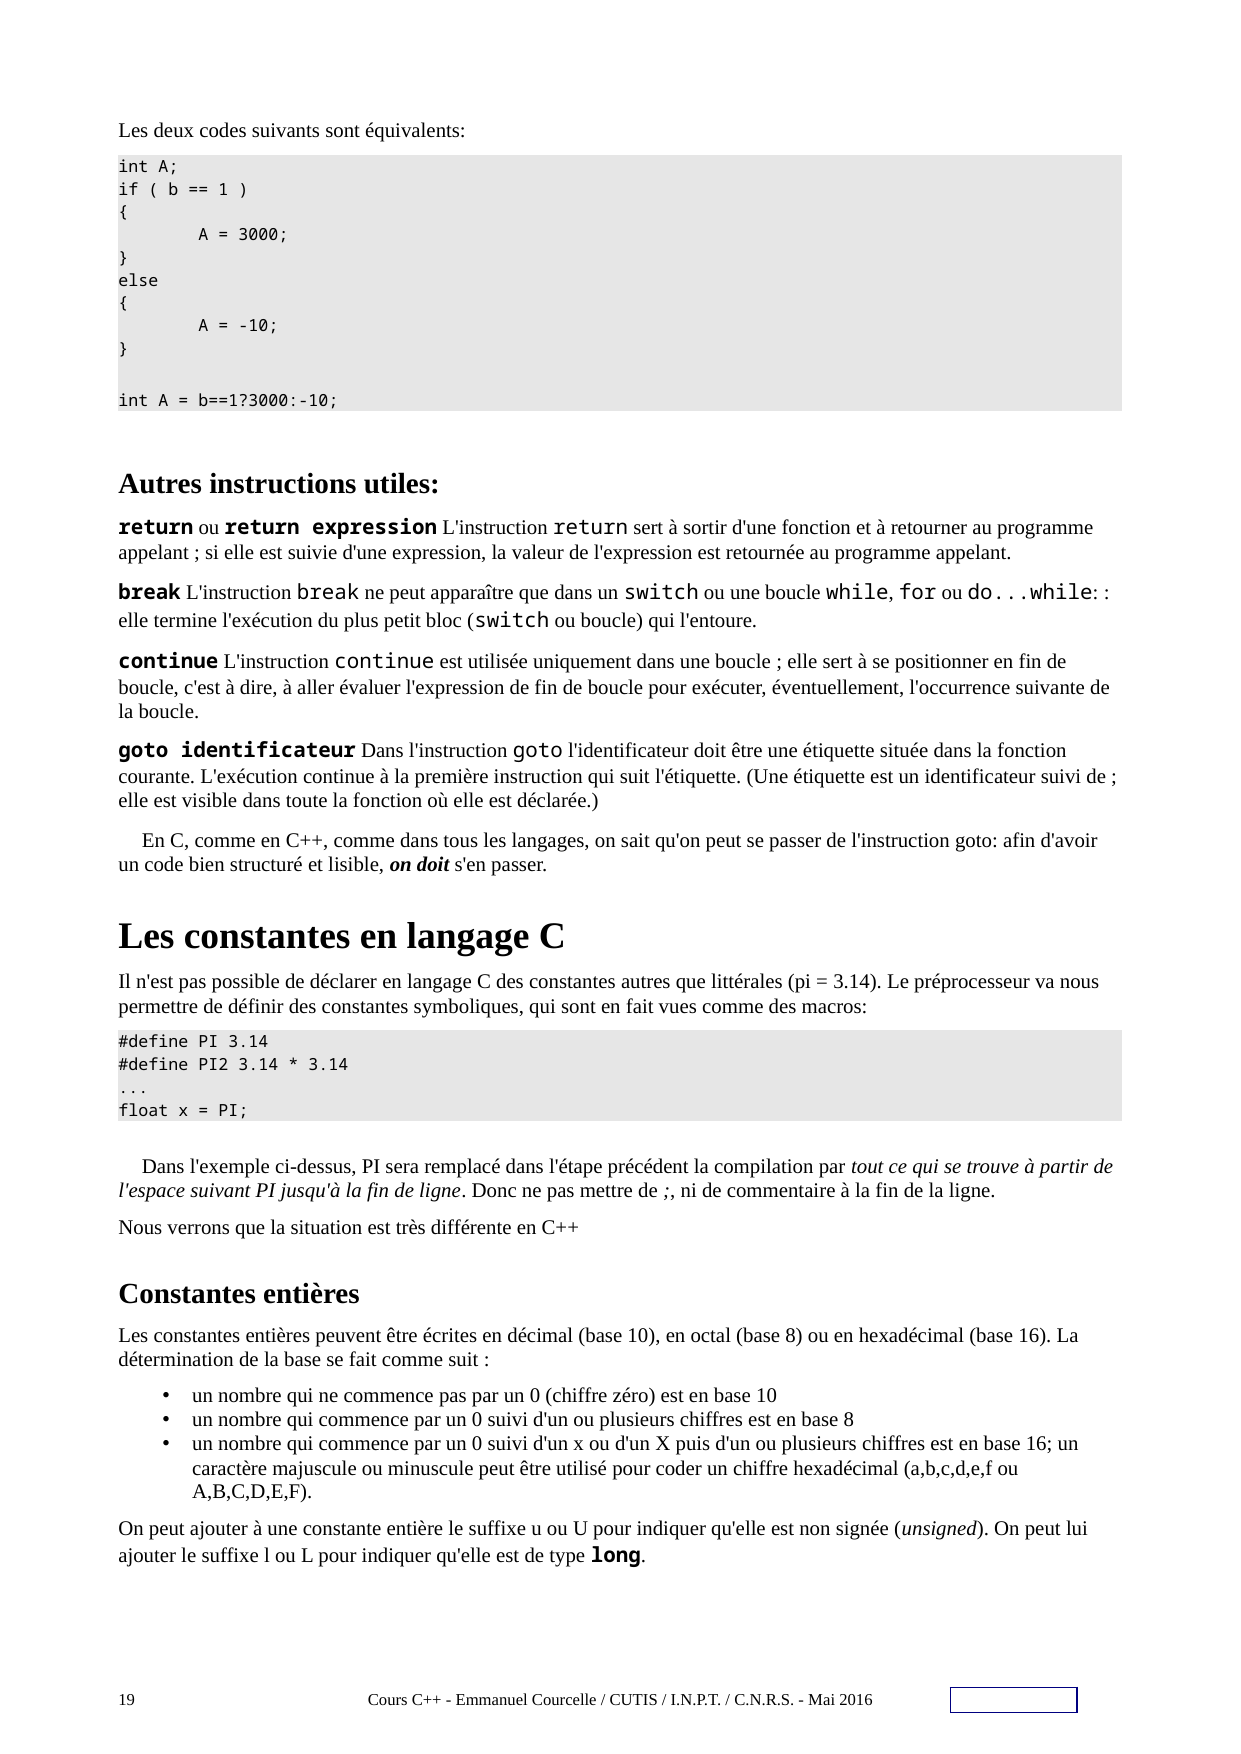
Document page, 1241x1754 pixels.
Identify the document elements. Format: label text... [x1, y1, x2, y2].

text ... [118, 1076, 1122, 1098]
text A = -10; [118, 314, 1122, 336]
text Nous verrons que la situation est très différente en C++ [118, 1215, 1122, 1239]
text return ou return expression L'instruction return sert à sortir d'une fonction et à retourner au programme appelant ; si elle est suivie d'une expression, la valeur de l'expression est retournée au programme appelant. [118, 512, 1122, 564]
list un nombre qui commence par un 0 suivi d'un ou plusieurs chiffres est en base 8 [162, 1407, 1122, 1431]
text continue L'instruction continue est utilisée uniquement dans une boucle ; elle sert à se positionner en fin de boucle, c'est à dire, à aller évaluer l'expression de fin de boucle pour exécuter, éventuellement, l'occurrence suivante de la boucle. [118, 646, 1122, 723]
text if ( b == 1 ) [118, 177, 1122, 200]
text goto identificateur Dans l'instruction goto l'identificateur doit être une étiquette située dans la fonction courante. L'exécution continue à la première instruction qui suit l'étiquette. (Une étiquette est un identificateur suivi de ; elle est visible dans toute la fonction où elle est déclarée.) [118, 735, 1122, 812]
subtitle Autres instructions utiles: [118, 466, 1122, 499]
text { [118, 200, 1122, 223]
text En C, comme en C++, comme dans tous les langages, on sait qu'on peut se passer de l'instruction goto: afin d'avoir un code bien structuré et lisible, on doit s'en passer. [118, 824, 1122, 876]
text Dans l'exemple ci-dessus, PI sera remplacé dans l'étape précédent la compilation par tout ce qui se trouve à partir de l'espace suivant PI jusqu'à la fin de ligne. Donc ne pas mettre de ;, ni de commentaire à la fin de la ligne. [118, 1150, 1122, 1202]
text Il n'est pas possible de déclarer en langage C des constantes autres que littérales (pi = 3.14). Le préprocesseur va nous permettre de définir des constantes symboliques, qui sont en fait vues comme des macros: [118, 969, 1122, 1018]
subtitle Les constantes en langage C [118, 914, 1122, 957]
text #define PI 3.14 [118, 1030, 1122, 1053]
text A = 3000; [118, 223, 1122, 246]
text Les deux codes suivants sont équivalents: [118, 118, 1122, 142]
text #define PI2 3.14 * 3.14 [118, 1053, 1122, 1076]
text else [118, 268, 1122, 291]
text { [118, 291, 1122, 314]
text } [118, 336, 1122, 359]
text float x = PI; [118, 1098, 1122, 1121]
list un nombre qui commence par un 0 suivi d'un x ou d'un X puis d'un ou plusieurs chiffres est en base 16; un caractère majuscule ou minuscule peut être utilisé pour coder un chiffre hexadécimal (a,b,c,d,e,f ou A,B,C,D,E,F). [162, 1431, 1122, 1503]
text int A = b==1?3000:-10; [118, 388, 1122, 411]
subtitle Constantes entières [118, 1277, 1122, 1310]
text On peut ajouter à une constante entière le suffixe u ou U pour indiquer qu'elle est non signée (unsigned). On peut lui ajouter le suffixe l ou L pour indiquer qu'elle est de type long. [118, 1516, 1122, 1568]
text Les constantes entières peuvent être écrites en décimal (base 10), en octal (base 8) ou en hexadécimal (base 16). La détermination de la base se fait comme suit : [118, 1323, 1122, 1371]
text int A; [118, 155, 1122, 177]
text } [118, 246, 1122, 268]
text break L'instruction break ne peut apparaître que dans un switch ou une boucle while, for ou do...while: : elle termine l'exécution du plus petit bloc (switch ou boucle) qui l'entoure. [118, 577, 1122, 634]
list un nombre qui ne commence pas par un 0 (chiffre zéro) est en base 10 [162, 1383, 1122, 1407]
